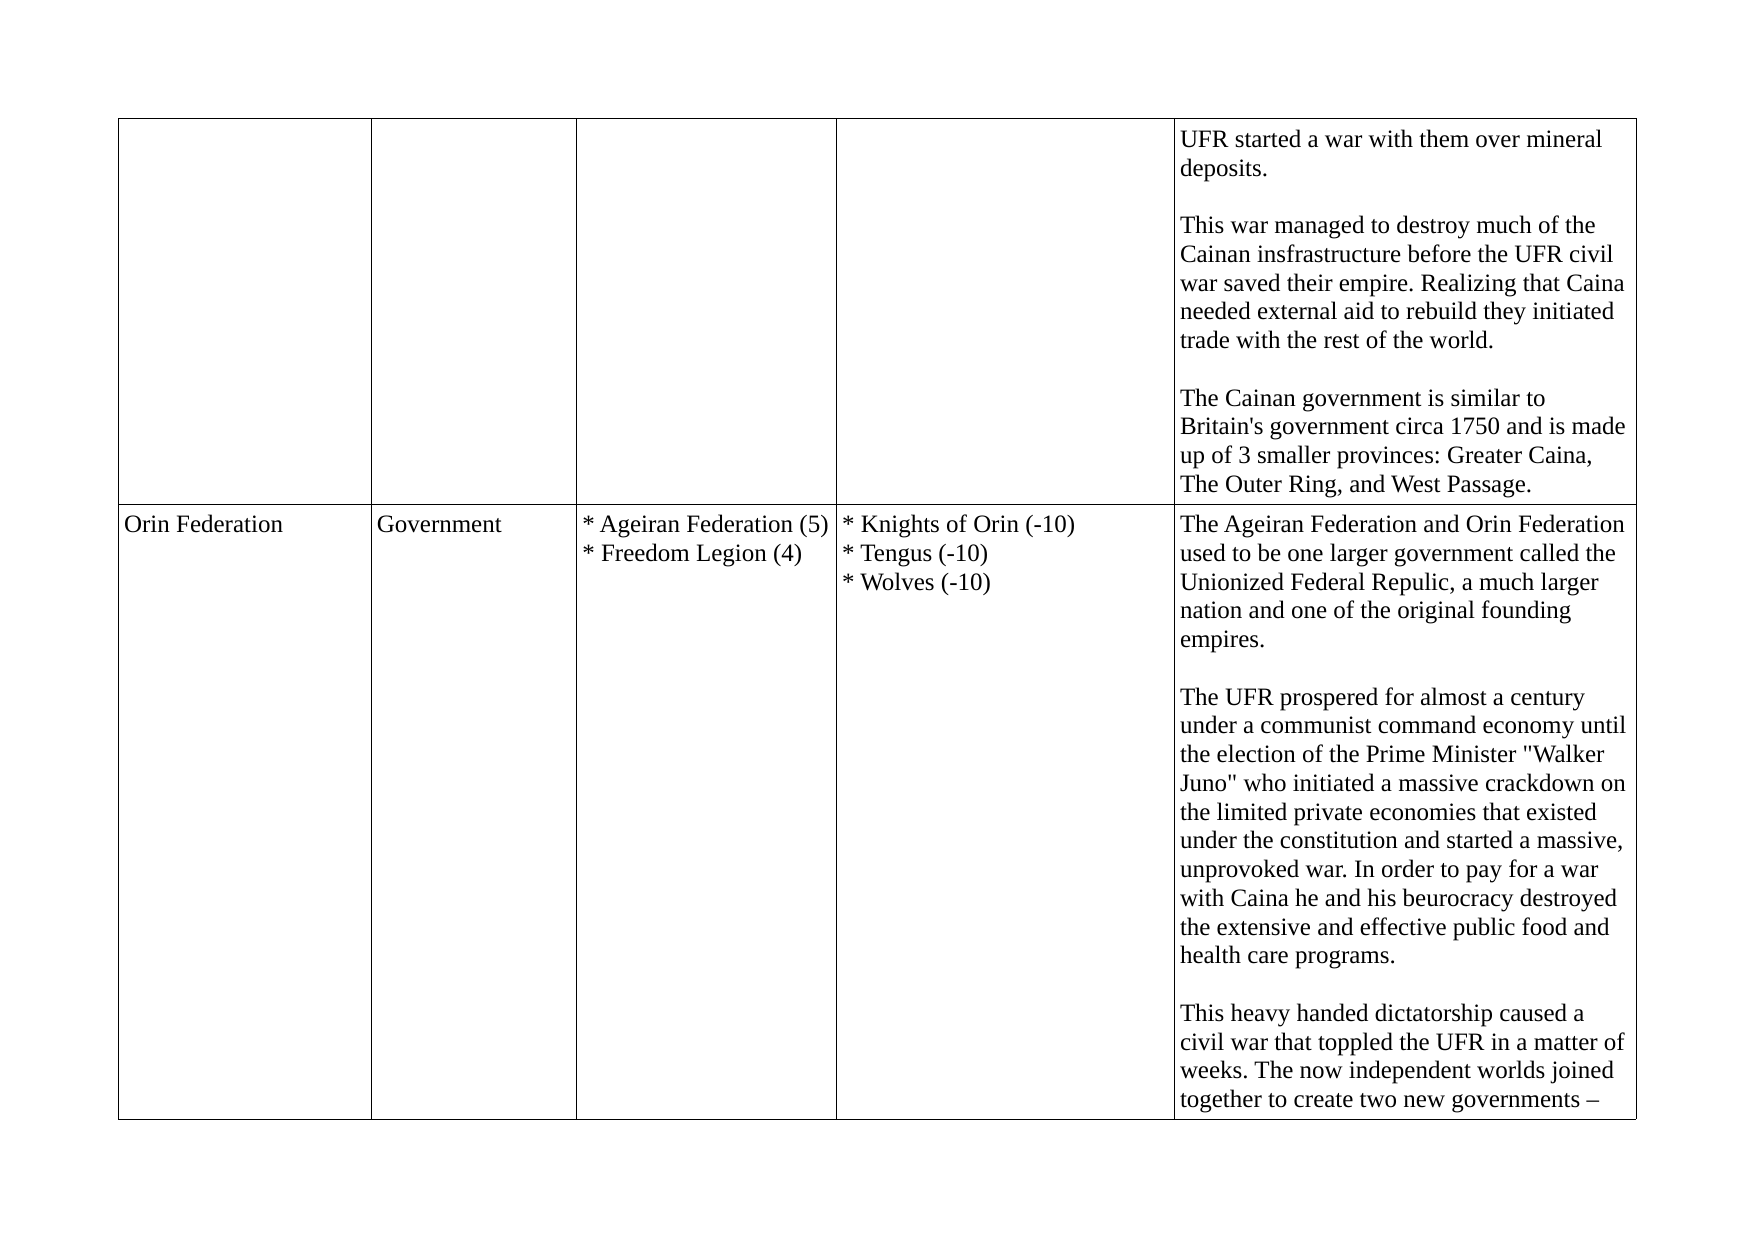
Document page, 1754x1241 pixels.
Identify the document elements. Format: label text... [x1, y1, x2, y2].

table_cell [577, 119, 836, 503]
table_cell * Knights of Orin (-10) * Tengus (-10) * Wolves (-10) [837, 505, 1174, 1119]
table_cell [372, 119, 576, 503]
table_cell Government [372, 505, 576, 1119]
table_cell Orin Federation [119, 505, 371, 1119]
table_cell UFR started a war with them over mineral deposits. This war managed to destroy much of the Cainan insfrastructure before the UFR civil war saved their empire. Realizing that Caina needed external aid to rebuild they initiated trade with the rest of the world. The Cainan government is similar to Britain's government circa 1750 and is made up of 3 smaller provinces: Greater Caina, The Outer Ring, and West Passage. [1175, 119, 1636, 503]
table_cell [837, 119, 1174, 503]
table_cell * Ageiran Federation (5) * Freedom Legion (4) [577, 505, 836, 1119]
table_cell The Ageiran Federation and Orin Federation used to be one larger government called the Unionized Federal Repulic, a much larger nation and one of the original founding empires. The UFR prospered for almost a century under a communist command economy until the election of the Prime Minister "Walker Juno" who initiated a massive crackdown on the limited private economies that existed under the constitution and started a massive, unprovoked war. In order to pay for a war with Caina he and his beurocracy destroyed the extensive and effective public food and health care programs. This heavy handed dictatorship caused a civil war that toppled the UFR in a matter of weeks. The now independent worlds joined together to create two new governments – [1175, 505, 1636, 1119]
table_cell [119, 119, 371, 503]
